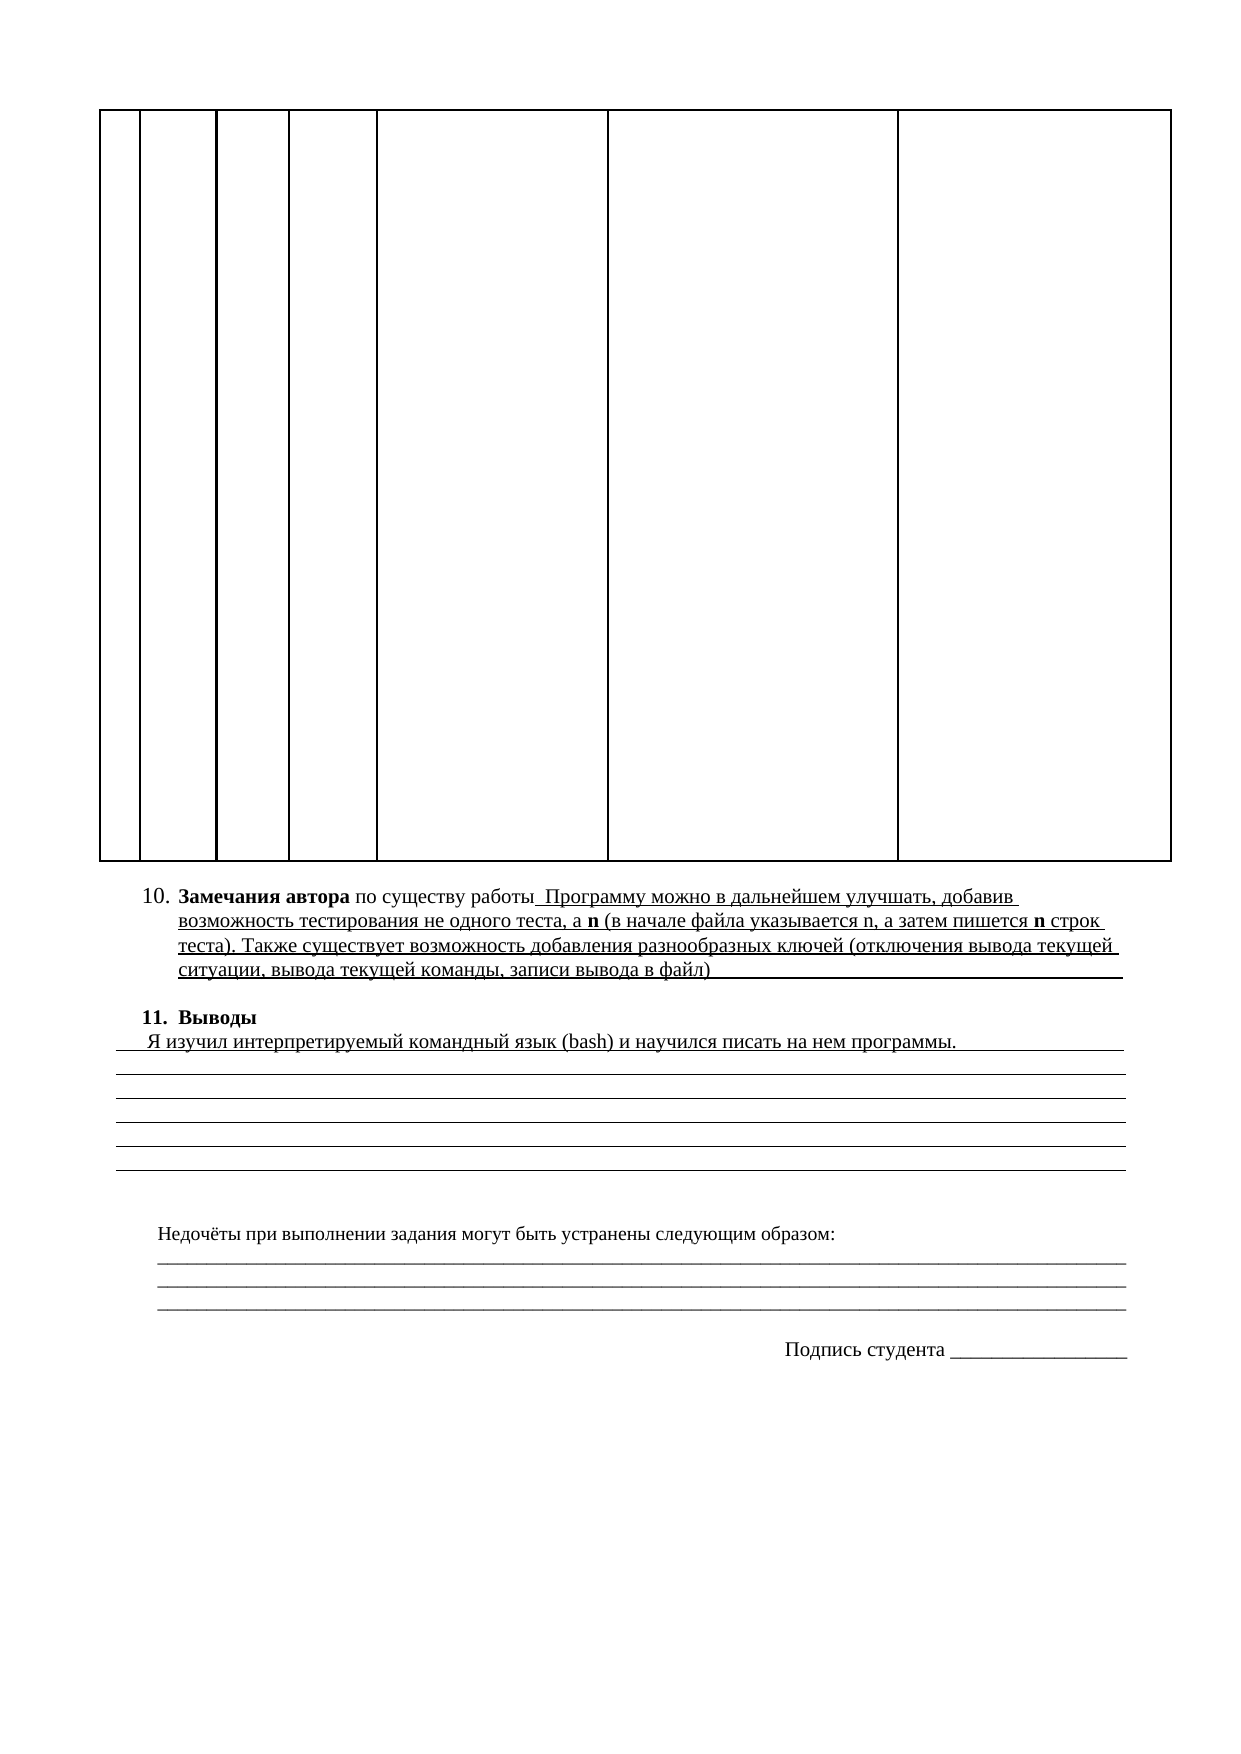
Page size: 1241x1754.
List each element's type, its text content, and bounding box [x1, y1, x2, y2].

text Я изучил интерпретируемый командный язык (bash) и научился писать на нем программы. [116, 1029, 1127, 1053]
table_cell [378, 111, 607, 859]
table_cell [141, 111, 215, 859]
table_cell [218, 111, 288, 859]
text Недочёты при выполнении задания могут быть устранены следующим образом: ______________________________________________________________________________________________________________________________________________________________________________________________________________________________________________________________________________________________________ [157, 1221, 1127, 1313]
table_cell [101, 111, 139, 859]
list Выводы [142, 1005, 1127, 1029]
table_cell [290, 111, 376, 859]
table_cell [899, 111, 1170, 859]
text Подпись студента _________________ [157, 1337, 1127, 1361]
list Замечания автора по существу работы Программу можно в дальнейшем улучшать, добавив возможность тестирования не одного теста, а n (в начале файла указывается n, а затем пишется n строк теста). Также существует возможность добавления разнообразных ключей (отключения вывода текущей ситуации, вывода текущей команды, записи вывода в файл) [142, 882, 1127, 981]
table_cell [609, 111, 897, 859]
